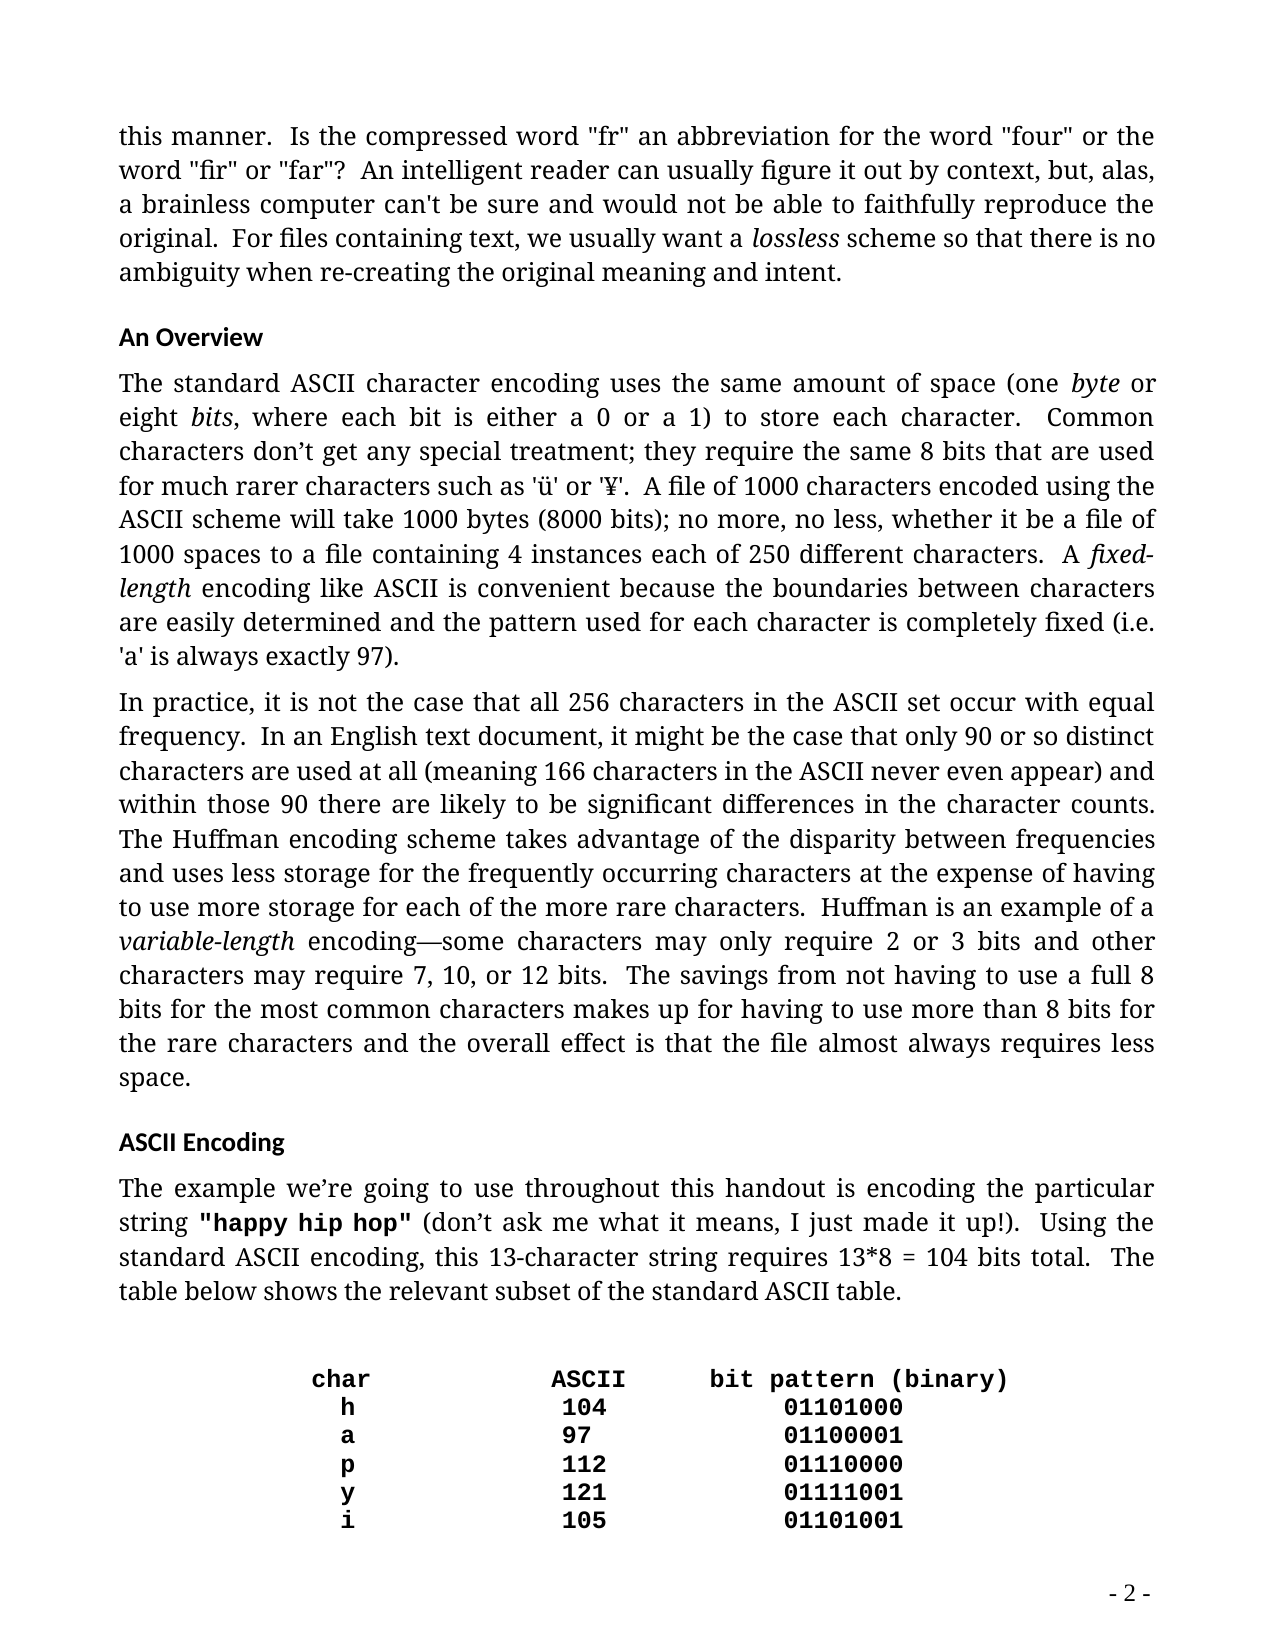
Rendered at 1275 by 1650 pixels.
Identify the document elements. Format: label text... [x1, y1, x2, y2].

text i 105 01101001 [118, 1508, 1156, 1536]
text The standard ASCII character encoding uses the same amount of space (one byte or eight bits, where each bit is either a 0 or a 1) to store each character. Common characters don’t get any special treatment; they require the same 8 bits that are used for much rarer characters such as 'ü' or '¥'. A file of 1000 characters encoded using the ASCII scheme will take 1000 bytes (8000 bits); no more, no less, whether it be a file of 1000 spaces to a file containing 4 instances each of 250 different characters. A fixed-length encoding like ASCII is convenient because the boundaries between characters are easily determined and the pattern used for each character is completely fixed (i.e. 'a' is always exactly 97). [118, 366, 1156, 672]
text this manner. Is the compressed word "fr" an abbreviation for the word "four" or the word "fir" or "far"? An intelligent reader can usually figure it out by context, but, alas, a brainless computer can't be sure and would not be able to faithfully reproduce the original. For files containing text, we usually want a lossless scheme so that there is no ambiguity when re-creating the original meaning and intent. [118, 118, 1156, 289]
text a 97 01100001 [118, 1423, 1156, 1451]
text h 104 01101000 [118, 1395, 1156, 1423]
text In practice, it is not the case that all 256 characters in the ASCII set occur with equal frequency. In an English text document, it might be the case that only 90 or so distinct characters are used at all (meaning 166 characters in the ASCII never even appear) and within those 90 there are likely to be significant differences in the character counts. The Huffman encoding scheme takes advantage of the disparity between frequencies and uses less storage for the frequently occurring characters at the expense of having to use more storage for each of the more rare characters. Huffman is an example of a variable-length encoding—some characters may only require 2 or 3 bits and other characters may require 7, 10, or 12 bits. The savings from not having to use a full 8 bits for the most common characters makes up for having to use more than 8 bits for the rare characters and the overall effect is that the file almost always requires less space. [118, 685, 1156, 1094]
text char ASCII bit pattern (binary) [118, 1366, 1156, 1395]
text p 112 01110000 [118, 1451, 1156, 1480]
subtitle An Overview [118, 326, 1156, 353]
subtitle ASCII Encoding [118, 1131, 1156, 1158]
text y 121 01111001 [118, 1480, 1156, 1508]
text The example we’re going to use throughout this handout is encoding the particular string "happy hip hop" (don’t ask me what it means, I just made it up!). Using the standard ASCII encoding, this 13-character string requires 13*8 = 104 bits total. The table below shows the relevant subset of the standard ASCII table. [118, 1171, 1156, 1307]
